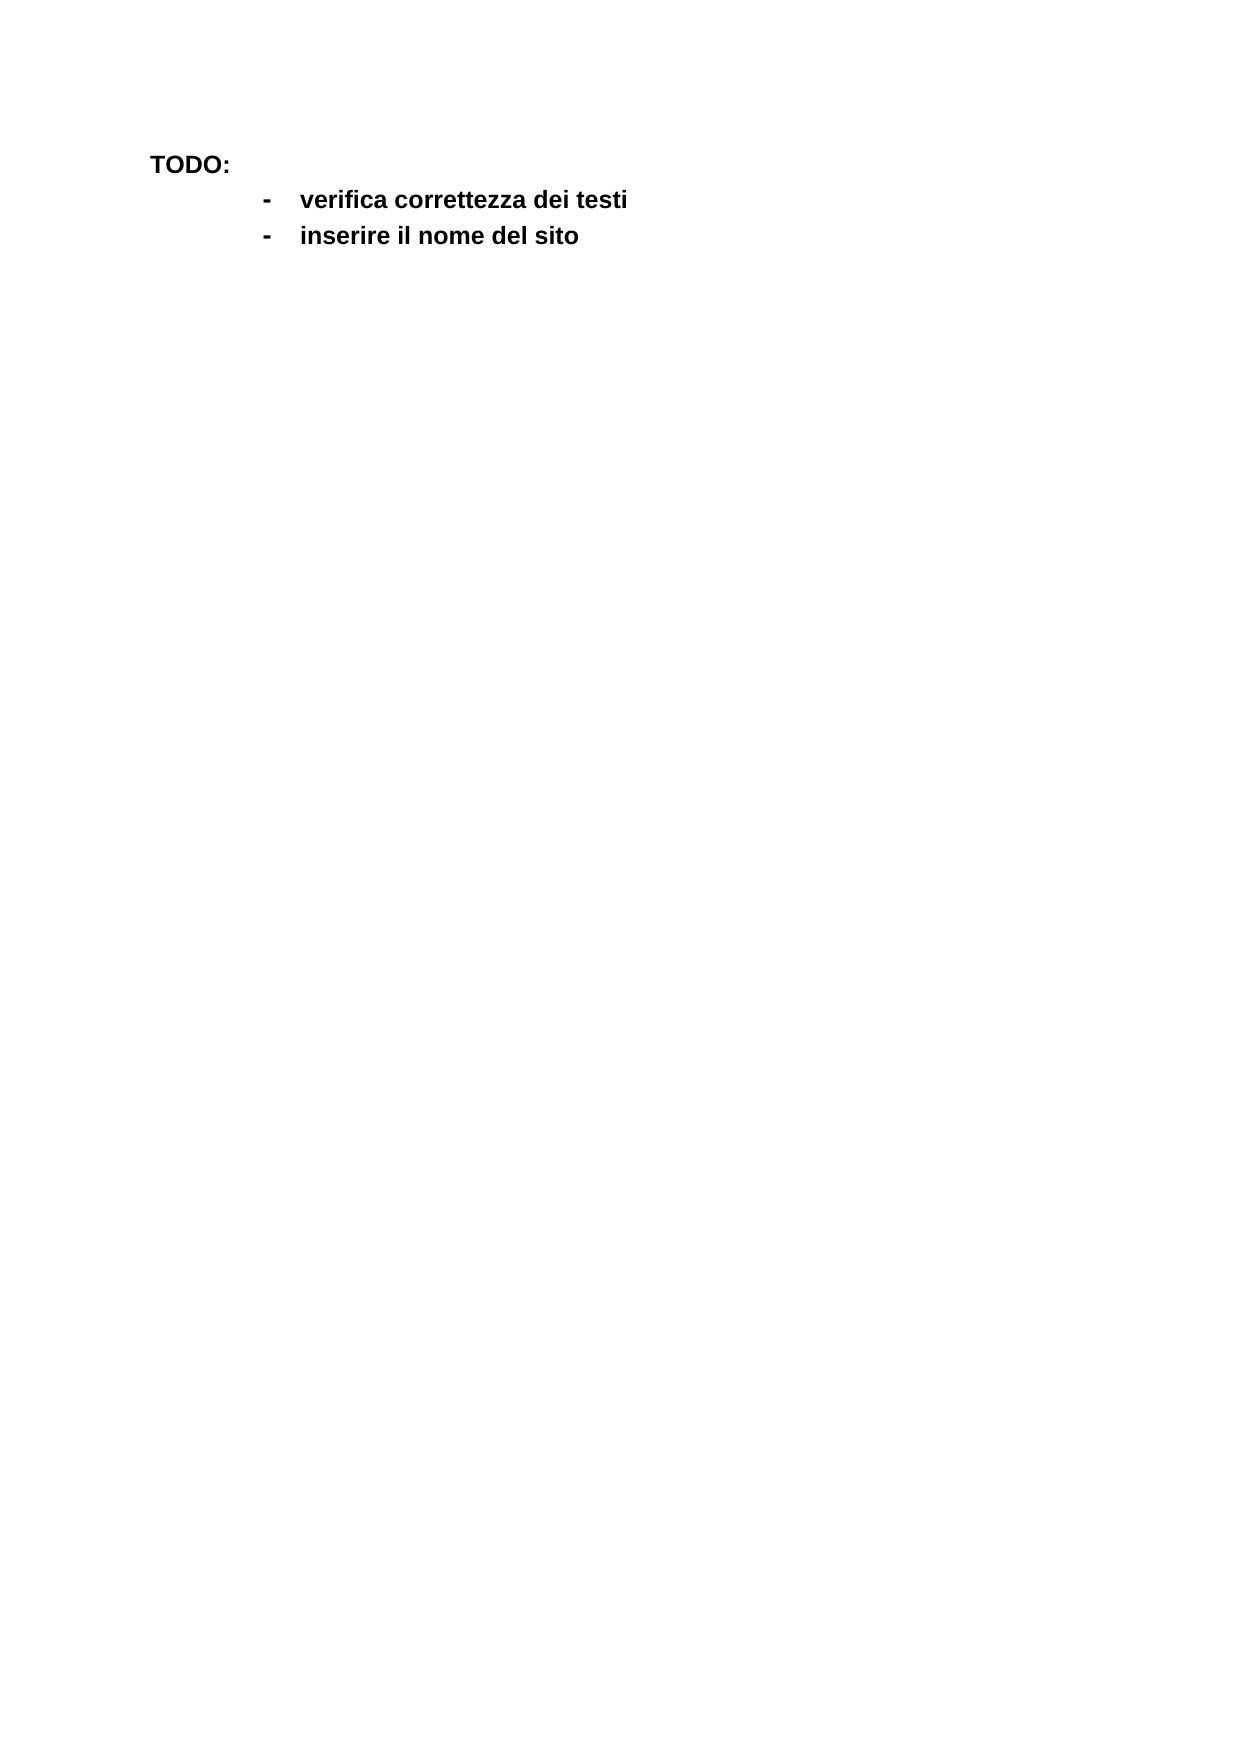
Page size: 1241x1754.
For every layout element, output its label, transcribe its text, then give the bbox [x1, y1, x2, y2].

list inserire il nome del sito [262, 219, 1090, 250]
list verifica correttezza dei testi [262, 183, 1090, 214]
text TODO: [150, 150, 1090, 179]
